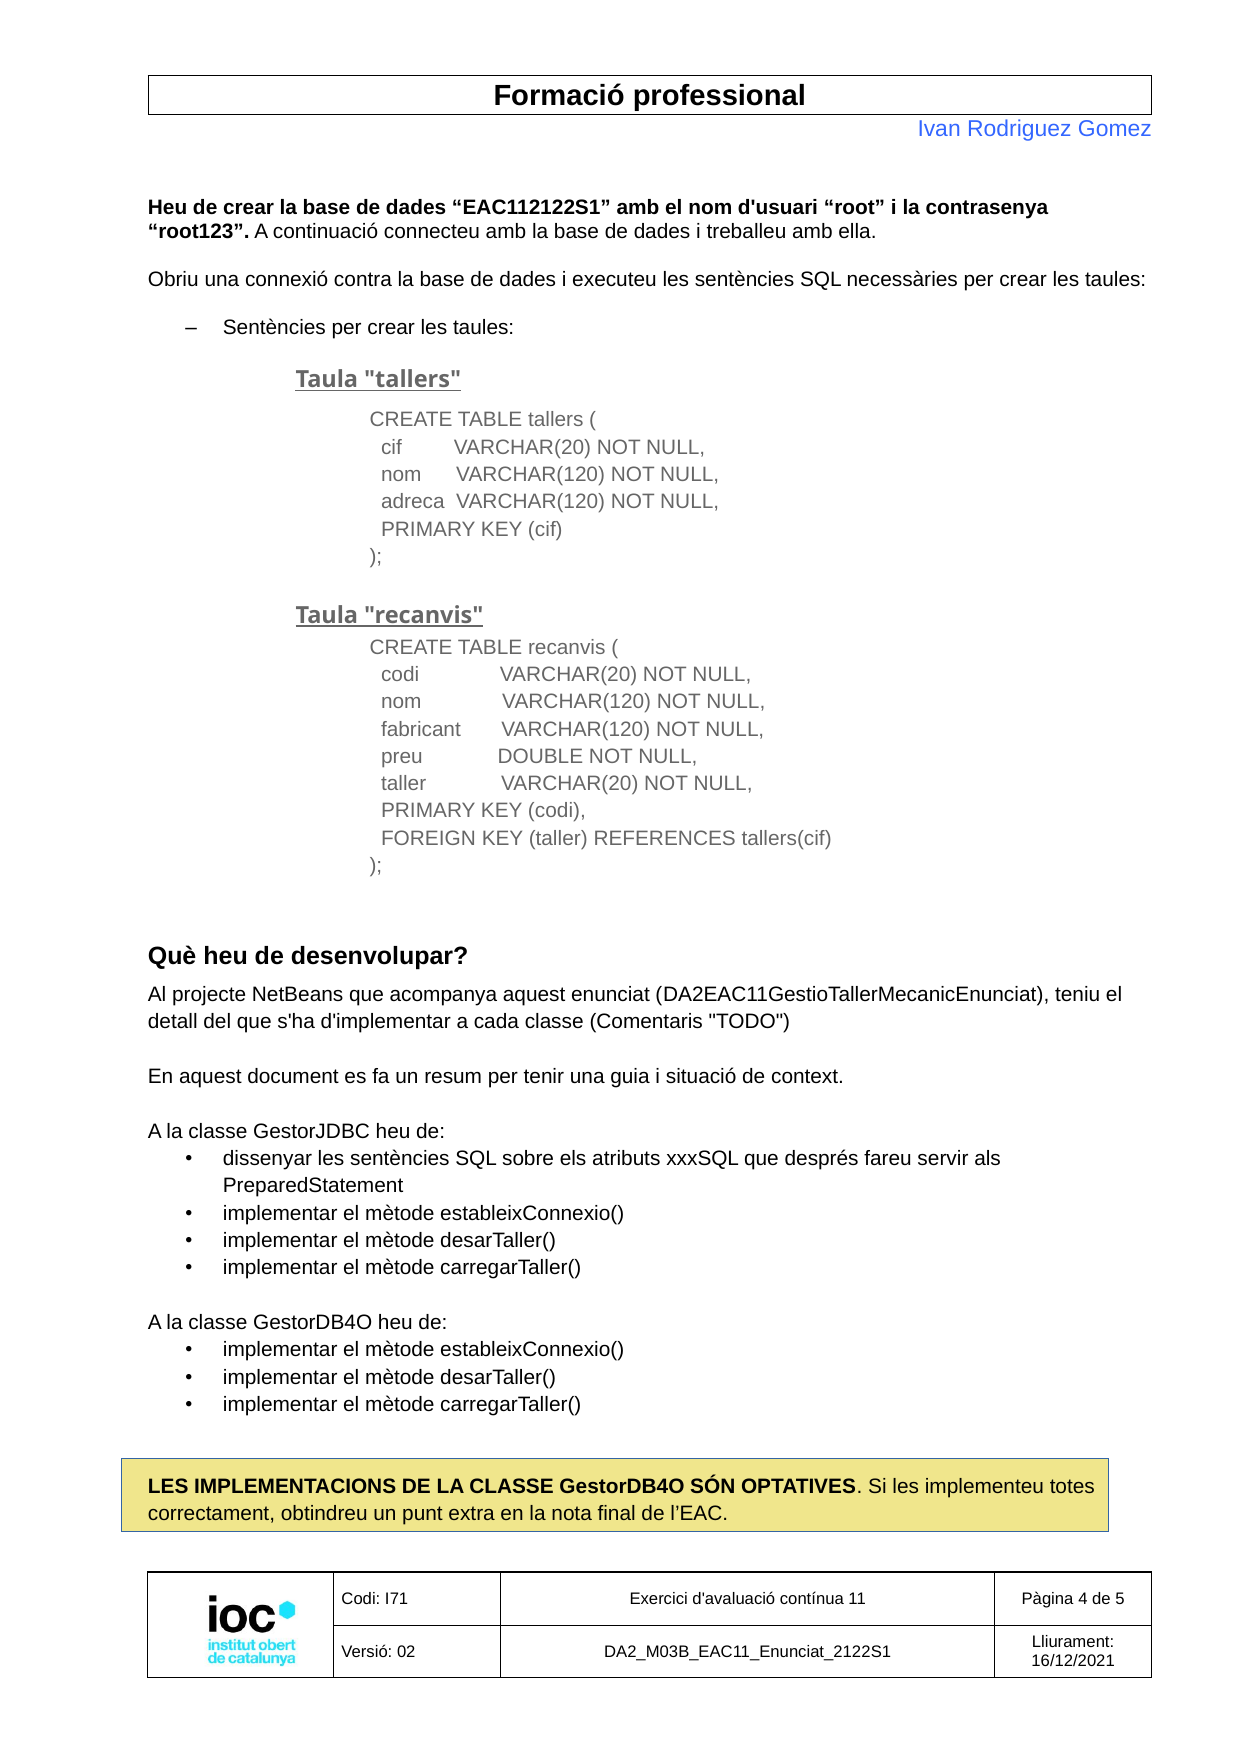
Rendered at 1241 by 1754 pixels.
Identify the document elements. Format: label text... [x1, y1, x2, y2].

list implementar el mètode desarTaller() [185, 1228, 1151, 1252]
list implementar el mètode estableixConnexio() [185, 1337, 1151, 1361]
text ); [369, 853, 1151, 877]
text FOREIGN KEY (taller) REFERENCES tallers(cif) [369, 826, 1151, 849]
text Al projecte NetBeans que acompanya aquest enunciat (DA2EAC11GestioTallerMecanicEnunciat), teniu el detall del que s'ha d'implementar a cada classe (Comentaris "TODO") [148, 982, 1151, 1033]
text ); [369, 544, 1151, 568]
text PRIMARY KEY (codi), [369, 798, 1151, 822]
text A la classe GestorJDBC heu de: [148, 1118, 1151, 1142]
text Heu de crear la base de dades “EAC112122S1” amb el nom d'usuari “root” i la contrasenya “root123”. A continuació connecteu amb la base de dades i treballeu amb ella. [148, 195, 1151, 243]
text Obriu una connexió contra la base de dades i executeu les sentències SQL necessàries per crear les taules: [148, 267, 1151, 291]
list implementar el mètode carregarTaller() [185, 1392, 1151, 1416]
list Sentències per crear les taules: [185, 315, 1151, 339]
text PRIMARY KEY (cif) [369, 516, 1151, 540]
text codi VARCHAR(20) NOT NULL, [369, 662, 1151, 686]
text En aquest document es fa un resum per tenir una guia i situació de context. [148, 1064, 1151, 1088]
list implementar el mètode estableixConnexio() [185, 1200, 1151, 1224]
text nom VARCHAR(120) NOT NULL, [369, 689, 1151, 713]
text CREATE TABLE tallers ( [369, 407, 1151, 431]
list implementar el mètode desarTaller() [185, 1364, 1151, 1389]
text Taula "recanvis" [295, 598, 1151, 630]
text CREATE TABLE recanvis ( [369, 634, 1151, 658]
subtitle Què heu de desenvolupar? [148, 941, 1151, 969]
list implementar el mètode carregarTaller() [185, 1255, 1151, 1279]
list dissenyar les sentències SQL sobre els atributs xxxSQL que després fareu servir als PreparedStatement [185, 1146, 1151, 1197]
text taller VARCHAR(20) NOT NULL, [369, 771, 1151, 795]
text A la classe GestorDB4O heu de: [148, 1310, 1151, 1334]
text Taula "tallers" [295, 363, 1151, 395]
picture [195, 1581, 309, 1677]
text adreca VARCHAR(120) NOT NULL, [369, 489, 1151, 513]
text fabricant VARCHAR(120) NOT NULL, [369, 716, 1151, 740]
text nom VARCHAR(120) NOT NULL, [369, 462, 1151, 486]
text preu DOUBLE NOT NULL, [369, 744, 1151, 768]
text cif VARCHAR(20) NOT NULL, [369, 434, 1151, 458]
